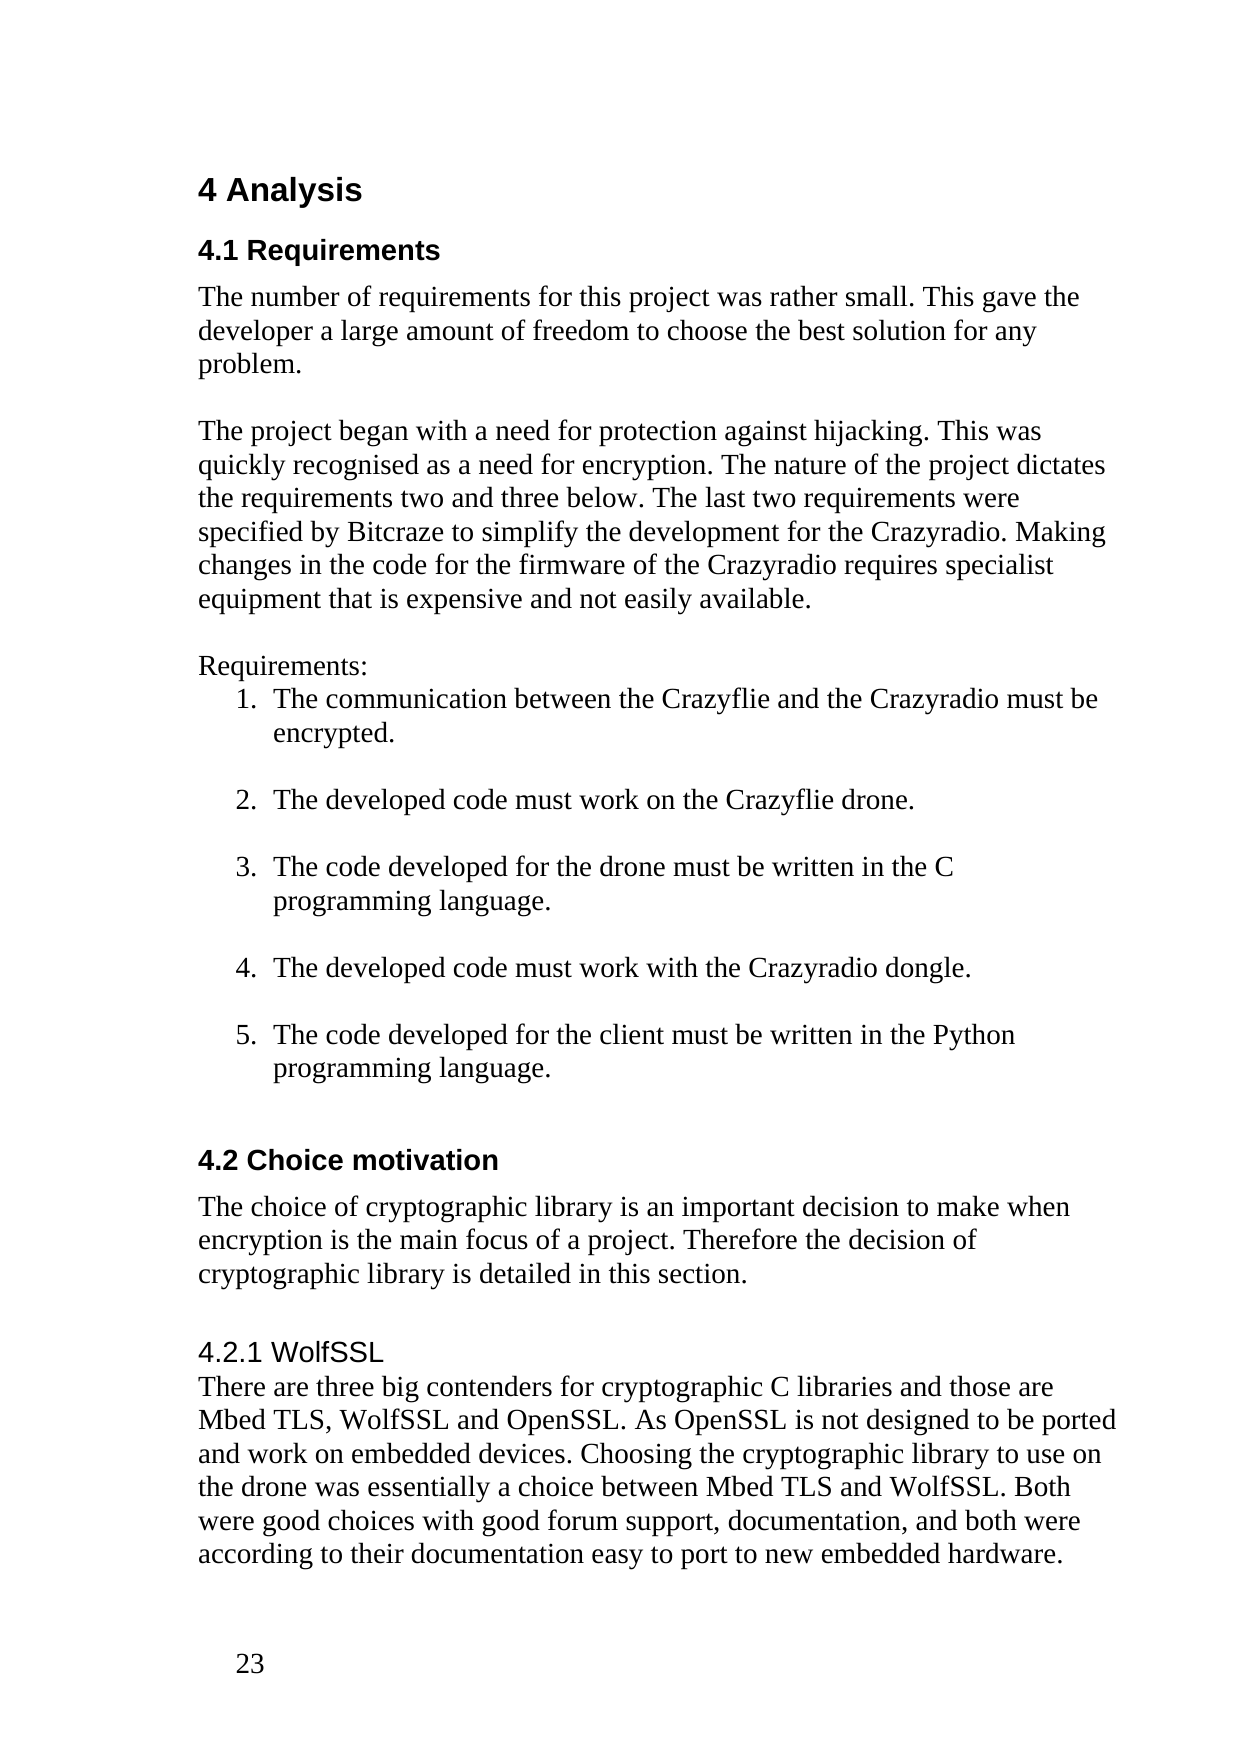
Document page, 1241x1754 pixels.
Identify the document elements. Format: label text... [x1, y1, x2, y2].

list The code developed for the client must be written in the Python programming language. [235, 1017, 1119, 1084]
text There are three big contenders for cryptographic C libraries and those are Mbed TLS, WolfSSL and OpenSSL. As OpenSSL is not designed to be ported and work on embedded devices. Choosing the cryptographic library to use on the drone was essentially a choice between Mbed TLS and WolfSSL. Both were good choices with good forum support, documentation, and both were according to their documentation easy to port to new embedded hardware. [198, 1369, 1119, 1570]
text The number of requirements for this project was rather small. This gave the developer a large amount of freedom to choose the best solution for any problem. [198, 279, 1119, 380]
text The choice of cryptographic library is an important decision to make when encryption is the main focus of a project. Therefore the decision of cryptographic library is detailed in this section. [198, 1189, 1119, 1289]
list The developed code must work with the Crazyradio dongle. [235, 950, 1119, 983]
subtitle Requirements [198, 233, 1119, 267]
subtitle Choice motivation [198, 1143, 1119, 1176]
text The project began with a need for protection against hijacking. This was quickly recognised as a need for encryption. The nature of the project dictates the requirements two and three below. The last two requirements were specified by Bitcraze to simplify the development for the Crazyradio. Making changes in the code for the firmware of the Crazyradio requires specialist equipment that is expensive and not easily available. [198, 413, 1119, 614]
list The developed code must work on the Crazyflie drone. [235, 782, 1119, 816]
subtitle WolfSSL [198, 1335, 1119, 1369]
list The code developed for the drone must be written in the C programming language. [235, 849, 1119, 916]
subtitle Analysis [198, 170, 1119, 208]
list The communication between the Crazyflie and the Crazyradio must be encrypted. [235, 682, 1119, 749]
text Requirements: [198, 648, 1119, 682]
